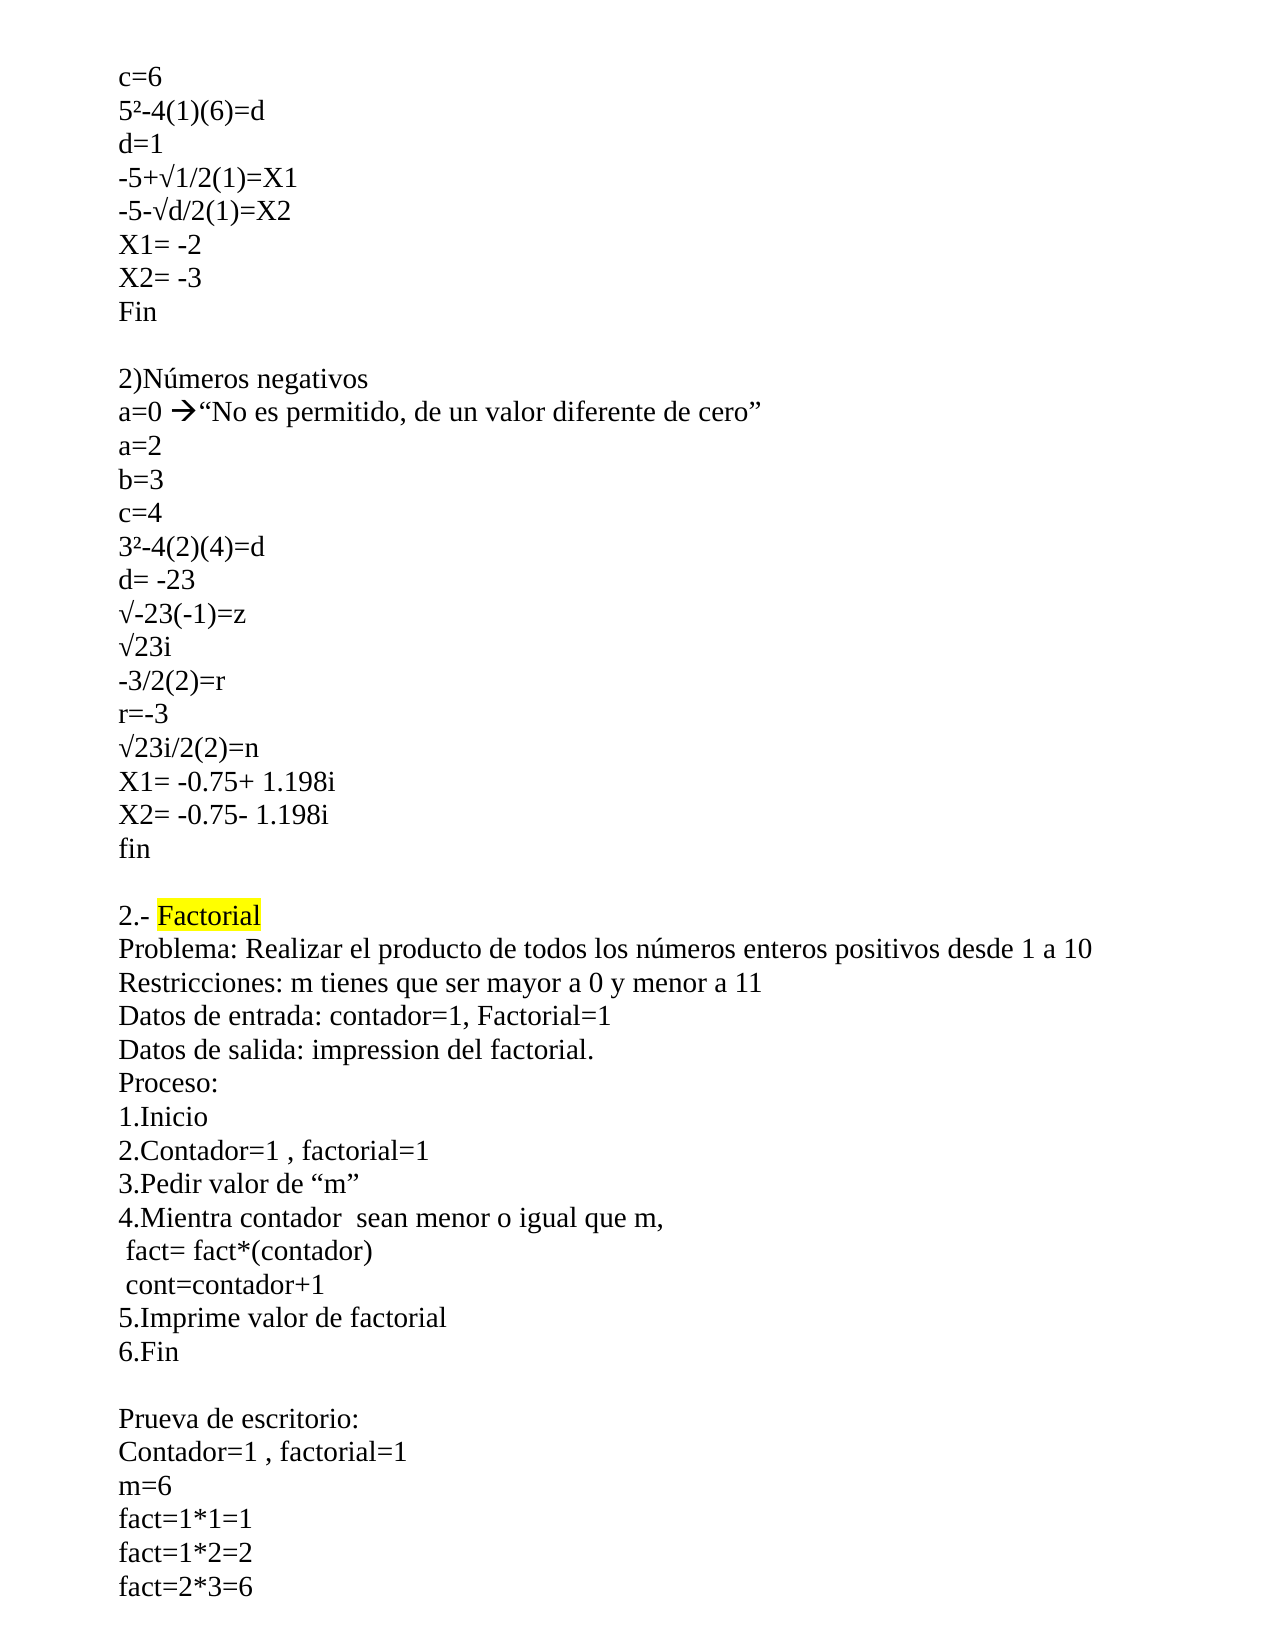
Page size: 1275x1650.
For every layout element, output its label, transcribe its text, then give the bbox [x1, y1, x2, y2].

text b=3 [118, 462, 1205, 495]
text a=2 [118, 428, 1205, 462]
text 2)Números negativos [118, 361, 1205, 394]
text X2= -0.75- 1.198i [118, 797, 1205, 831]
text d= -23 [118, 562, 1205, 596]
text fact= fact*(contador) [118, 1233, 1205, 1267]
text X1= -0.75+ 1.198i [118, 764, 1205, 797]
text 6.Fin [118, 1334, 1205, 1367]
text X1= -2 [118, 227, 1205, 260]
text Proceso: [118, 1066, 1205, 1099]
text √-23(-1)=z [118, 596, 1205, 629]
text X2= -3 [118, 260, 1205, 294]
text Fin [118, 294, 1205, 327]
text r=-3 [118, 697, 1205, 730]
text 5²-4(1)(6)=d [118, 93, 1205, 126]
text a=0 “No es permitido, de un valor diferente de cero” [118, 394, 1205, 428]
text fact=1*1=1 [118, 1502, 1205, 1535]
text 3²-4(2)(4)=d [118, 529, 1205, 562]
text 2.- Factorial [118, 898, 1205, 931]
text Datos de entrada: contador=1, Factorial=1 [118, 998, 1205, 1032]
text 2.Contador=1 , factorial=1 [118, 1133, 1205, 1166]
text fact=2*3=6 [118, 1569, 1205, 1602]
text 4.Mientra contador sean menor o igual que m, [118, 1200, 1205, 1233]
text -5+√1/2(1)=X1 [118, 160, 1205, 193]
text √23i [118, 629, 1205, 663]
text Restricciones: m tienes que ser mayor a 0 y menor a 11 [118, 965, 1205, 998]
text Datos de salida: impression del factorial. [118, 1032, 1205, 1066]
text d=1 [118, 126, 1205, 160]
text Prueva de escritorio: [118, 1401, 1205, 1434]
text c=6 [118, 59, 1205, 93]
text 3.Pedir valor de “m” [118, 1166, 1205, 1200]
text Problema: Realizar el producto de todos los números enteros positivos desde 1 a 10 [118, 931, 1205, 965]
text √23i/2(2)=n [118, 730, 1205, 764]
text fact=1*2=2 [118, 1535, 1205, 1569]
text -3/2(2)=r [118, 663, 1205, 697]
text fin [118, 831, 1205, 864]
text -5-√d/2(1)=X2 [118, 193, 1205, 227]
text 1.Inicio [118, 1099, 1205, 1133]
text m=6 [118, 1468, 1205, 1502]
text c=4 [118, 495, 1205, 529]
text 5.Imprime valor de factorial [118, 1300, 1205, 1334]
text cont=contador+1 [118, 1267, 1205, 1300]
text Contador=1 , factorial=1 [118, 1434, 1205, 1468]
